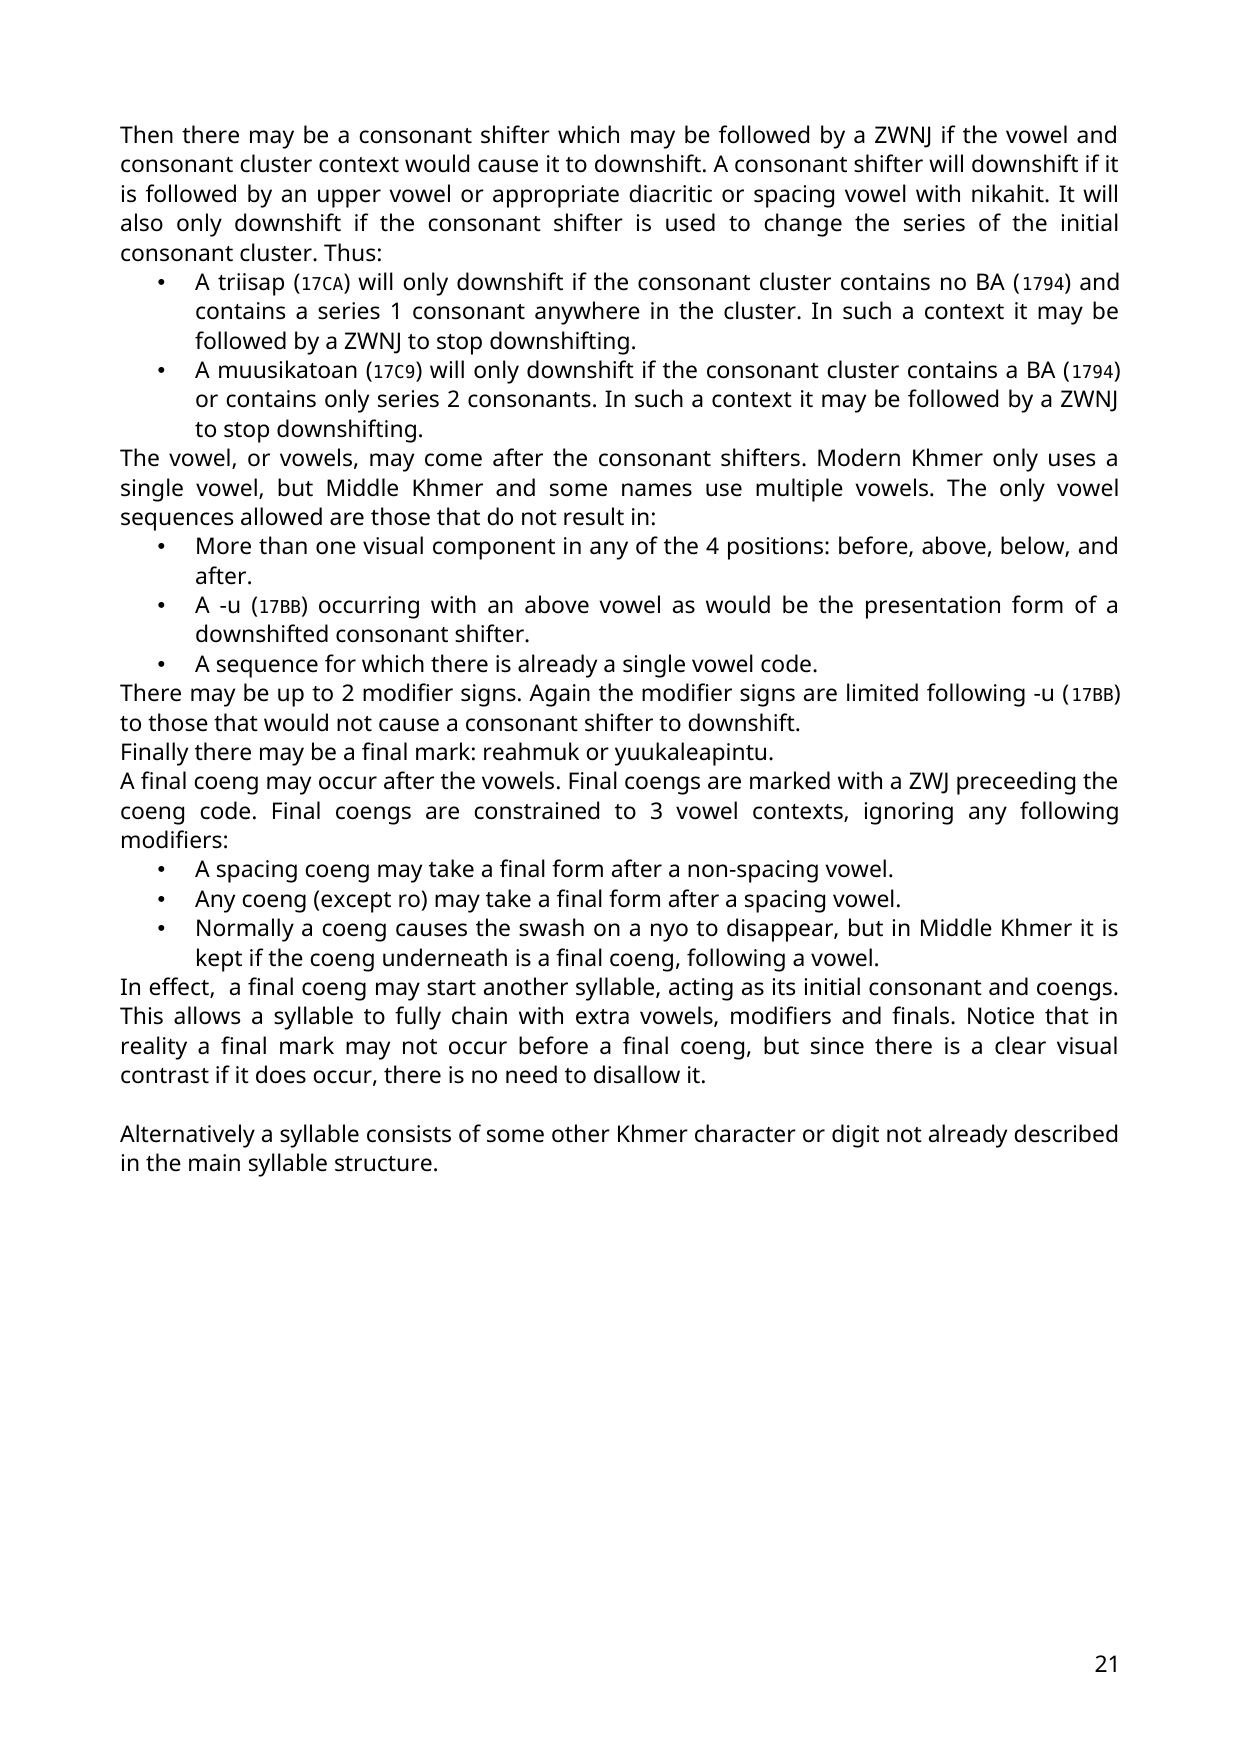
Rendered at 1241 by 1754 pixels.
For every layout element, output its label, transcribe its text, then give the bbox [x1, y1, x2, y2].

list More than one visual component in any of the 4 positions: before, above, below, and after. [157, 531, 1121, 590]
text Alternatively a syllable consists of some other Khmer character or digit not already described in the main syllable structure. [120, 1119, 1121, 1177]
list A triisap (17CA) will only downshift if the consonant cluster contains no BA (1794) and contains a series 1 consonant anywhere in the cluster. In such a context it may be followed by a ZWNJ to stop downshifting. [157, 267, 1121, 355]
list Any coeng (except ro) may take a final form after a spacing vowel. [157, 884, 1121, 913]
text Finally there may be a final mark: reahmuk or yuukaleapintu. [120, 737, 1121, 766]
text A final coeng may occur after the vowels. Final coengs are marked with a ZWJ preceeding the coeng code. Final coengs are constrained to 3 vowel contexts, ignoring any following modifiers: [120, 766, 1121, 854]
list A -u (17BB) occurring with an above vowel as would be the presentation form of a downshifted consonant shifter. [157, 590, 1121, 649]
text Then there may be a consonant shifter which may be followed by a ZWNJ if the vowel and consonant cluster context would cause it to downshift. A consonant shifter will downshift if it is followed by an upper vowel or appropriate diacritic or spacing vowel with nikahit. It will also only downshift if the consonant shifter is used to change the series of the initial consonant cluster. Thus: [120, 120, 1121, 267]
list A spacing coeng may take a final form after a non-spacing vowel. [157, 854, 1121, 884]
text In effect, a final coeng may start another syllable, acting as its initial consonant and coengs. This allows a syllable to fully chain with extra vowels, modifiers and finals. Notice that in reality a final mark may not occur before a final coeng, but since there is a clear visual contrast if it does occur, there is no need to disallow it. [120, 972, 1121, 1089]
list A muusikatoan (17C9) will only downshift if the consonant cluster contains a BA (1794) or contains only series 2 consonants. In such a context it may be followed by a ZWNJ to stop downshifting. [157, 355, 1121, 443]
text There may be up to 2 modifier signs. Again the modifier signs are limited following -u (17BB) to those that would not cause a consonant shifter to downshift. [120, 678, 1121, 737]
text The vowel, or vowels, may come after the consonant shifters. Modern Khmer only uses a single vowel, but Middle Khmer and some names use multiple vowels. The only vowel sequences allowed are those that do not result in: [120, 443, 1121, 531]
list Normally a coeng causes the swash on a nyo to disappear, but in Middle Khmer it is kept if the coeng underneath is a final coeng, following a vowel. [157, 913, 1121, 972]
list A sequence for which there is already a single vowel code. [157, 649, 1121, 678]
